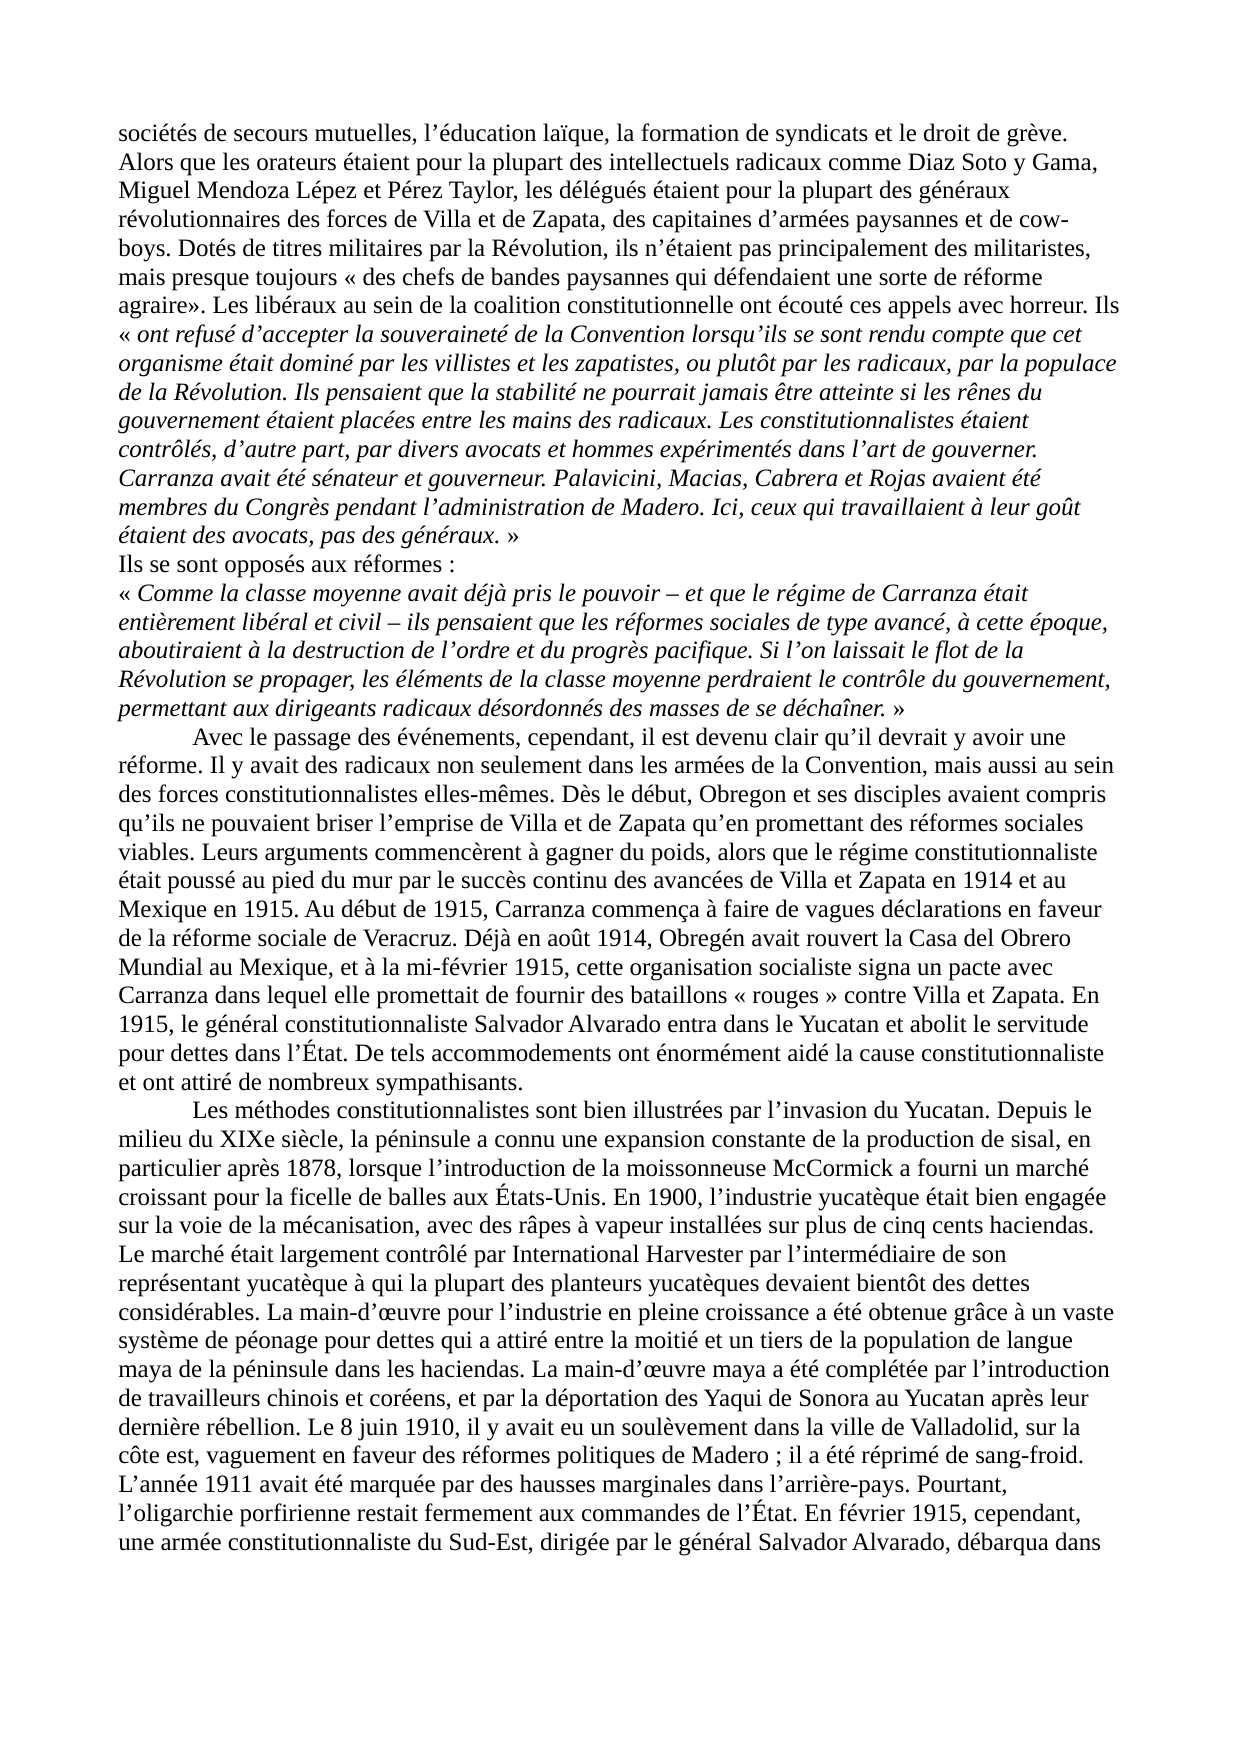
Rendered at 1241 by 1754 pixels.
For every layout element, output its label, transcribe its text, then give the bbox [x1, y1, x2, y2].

text « ont refusé d’accepter la souveraineté de la Convention lorsqu’ils se sont rendu compte que cet organisme était dominé par les villistes et les zapatistes, ou plutôt par les radicaux, par la populace de la Révolution. Ils pensaient que la stabilité ne pourrait jamais être atteinte si les rênes du gouvernement étaient placées entre les mains des radicaux. Les constitutionnalistes étaient contrôlés, d’autre part, par divers avocats et hommes expérimentés dans l’art de gouverner. Carranza avait été sénateur et gouverneur. Palavicini, Macias, Cabrera et Rojas avaient été membres du Congrès pendant l’administration de Madero. Ici, ceux qui travaillaient à leur goût étaient des avocats, pas des généraux. » [118, 319, 1122, 549]
text Ils se sont opposés aux réformes : [118, 549, 1122, 578]
text « Comme la classe moyenne avait déjà pris le pouvoir – et que le régime de Carranza était entièrement libéral et civil – ils pensaient que les réformes sociales de type avancé, à cette époque, aboutiraient à la destruction de l’ordre et du progrès pacifique. Si l’on laissait le flot de la Révolution se propager, les éléments de la classe moyenne perdraient le contrôle du gouvernement, permettant aux dirigeants radicaux désordonnés des masses de se déchaîner. » [118, 578, 1122, 722]
text Les méthodes constitutionnalistes sont bien illustrées par l’invasion du Yucatan. Depuis le milieu du XIXe siècle, la péninsule a connu une expansion constante de la production de sisal, en particulier après 1878, lorsque l’introduction de la moissonneuse McCormick a fourni un marché croissant pour la ficelle de balles aux États-Unis. En 1900, l’industrie yucatèque était bien engagée sur la voie de la mécanisation, avec des râpes à vapeur installées sur plus de cinq cents haciendas. Le marché était largement contrôlé par International Harvester par l’intermédiaire de son représentant yucatèque à qui la plupart des planteurs yucatèques devaient bientôt des dettes considérables. La main-d’œuvre pour l’industrie en pleine croissance a été obtenue grâce à un vaste système de péonage pour dettes qui a attiré entre la moitié et un tiers de la population de langue maya de la péninsule dans les haciendas. La main-d’œuvre maya a été complétée par l’introduction de travailleurs chinois et coréens, et par la déportation des Yaqui de Sonora au Yucatan après leur dernière rébellion. Le 8 juin 1910, il y avait eu un soulèvement dans la ville de Valladolid, sur la côte est, vaguement en faveur des réformes politiques de Madero ; il a été réprimé de sang-froid. L’année 1911 avait été marquée par des hausses marginales dans l’arrière-pays. Pourtant, l’oligarchie porfirienne restait fermement aux commandes de l’État. En février 1915, cependant, une armée constitutionnaliste du Sud-Est, dirigée par le général Salvador Alvarado, débarqua dans [118, 1096, 1122, 1556]
text sociétés de secours mutuelles, l’éducation laïque, la formation de syndicats et le droit de grève. Alors que les orateurs étaient pour la plupart des intellectuels radicaux comme Diaz Soto y Gama, Miguel Mendoza Lépez et Pérez Taylor, les délégués étaient pour la plupart des généraux révolutionnaires des forces de Villa et de Zapata, des capitaines d’armées paysannes et de cow-boys. Dotés de titres militaires par la Révolution, ils n’étaient pas principalement des militaristes, mais presque toujours « des chefs de bandes paysannes qui défendaient une sorte de réforme agraire». Les libéraux au sein de la coalition constitutionnelle ont écouté ces appels avec horreur. Ils [118, 118, 1122, 319]
text Avec le passage des événements, cependant, il est devenu clair qu’il devrait y avoir une réforme. Il y avait des radicaux non seulement dans les armées de la Convention, mais aussi au sein des forces constitutionnalistes elles-mêmes. Dès le début, Obregon et ses disciples avaient compris qu’ils ne pouvaient briser l’emprise de Villa et de Zapata qu’en promettant des réformes sociales viables. Leurs arguments commencèrent à gagner du poids, alors que le régime constitutionnaliste était poussé au pied du mur par le succès continu des avancées de Villa et Zapata en 1914 et au Mexique en 1915. Au début de 1915, Carranza commença à faire de vagues déclarations en faveur de la réforme sociale de Veracruz. Déjà en août 1914, Obregén avait rouvert la Casa del Obrero Mundial au Mexique, et à la mi-février 1915, cette organisation socialiste signa un pacte avec Carranza dans lequel elle promettait de fournir des bataillons « rouges » contre Villa et Zapata. En 1915, le général constitutionnaliste Salvador Alvarado entra dans le Yucatan et abolit le servitude pour dettes dans l’État. De tels accommodements ont énormément aidé la cause constitutionnaliste et ont attiré de nombreux sympathisants. [118, 722, 1122, 1096]
